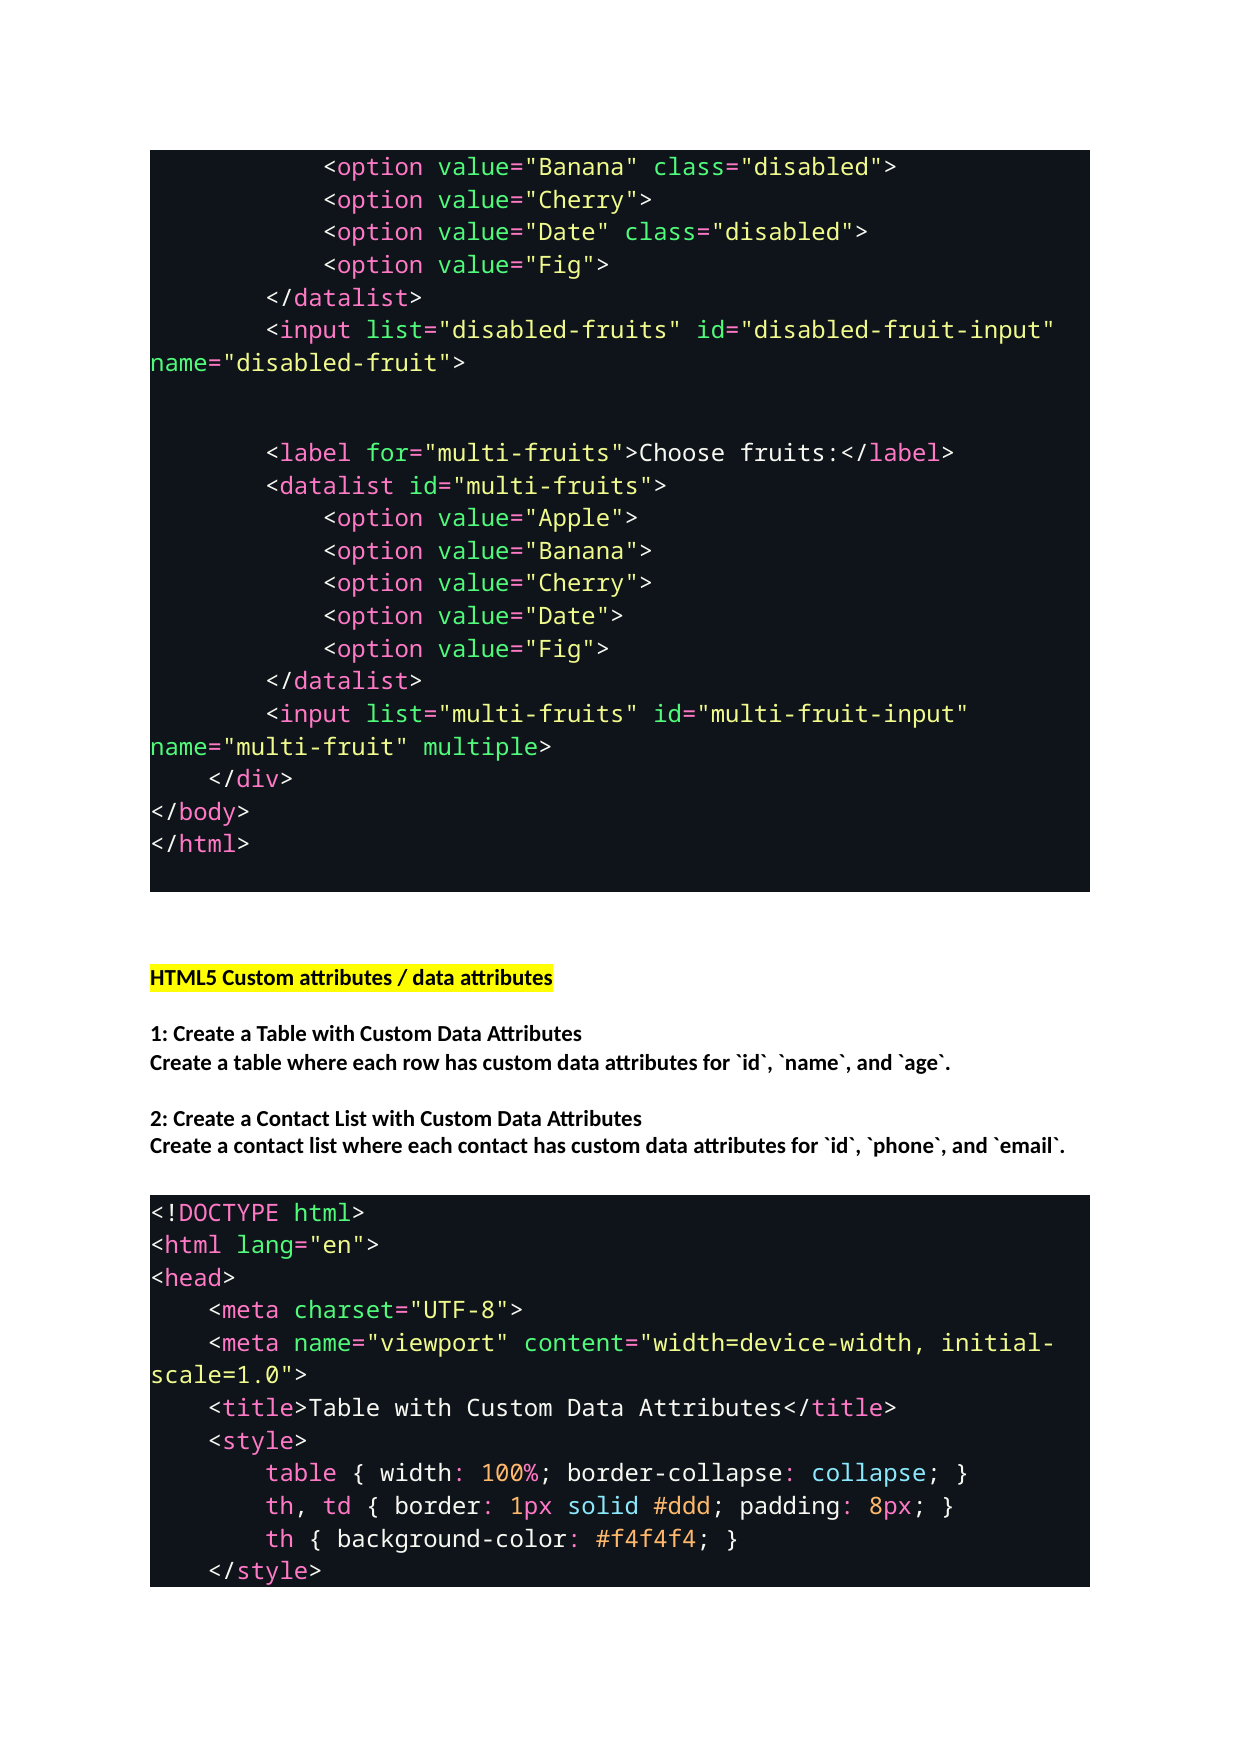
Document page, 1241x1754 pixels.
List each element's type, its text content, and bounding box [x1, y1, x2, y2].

text <option value="Fig"> [150, 631, 1090, 664]
text <datalist id="multi-fruits"> [150, 468, 1090, 501]
text </body> [150, 794, 1090, 827]
text <head> [150, 1261, 1090, 1293]
text <style> [150, 1423, 1090, 1456]
text </html> [150, 827, 1090, 860]
text <option value="Cherry"> [150, 566, 1090, 599]
text </style> [150, 1554, 1090, 1587]
text <option value="Date" class="disabled"> [150, 215, 1090, 248]
text </datalist> [150, 280, 1090, 313]
text </datalist> [150, 664, 1090, 697]
text <option value="Banana" class="disabled"> [150, 150, 1090, 183]
text <option value="Banana"> [150, 534, 1090, 566]
text <!DOCTYPE html> [150, 1195, 1090, 1228]
text HTML5 Custom attributes / data attributes [150, 963, 1090, 992]
text table { width: 100%; border-collapse: collapse; } [150, 1456, 1090, 1489]
text Create a table where each row has custom data attributes for `id`, `name`, and `age`. [150, 1048, 1090, 1076]
text <meta charset="UTF-8"> [150, 1293, 1090, 1326]
text <html lang="en"> [150, 1228, 1090, 1261]
text <option value="Cherry"> [150, 183, 1090, 215]
text th, td { border: 1px solid #ddd; padding: 8px; } [150, 1489, 1090, 1521]
text </div> [150, 762, 1090, 794]
text 2: Create a Contact List with Custom Data Attributes [150, 1104, 1090, 1132]
text <meta name="viewport" content="width=device-width, initial-scale=1.0"> [150, 1326, 1090, 1391]
text th { background-color: #f4f4f4; } [150, 1521, 1090, 1554]
text Create a contact list where each contact has custom data attributes for `id`, `phone`, and `email`. [150, 1132, 1090, 1160]
text <input list="disabled-fruits" id="disabled-fruit-input" name="disabled-fruit"> [150, 313, 1090, 378]
text <label for="multi-fruits">Choose fruits:</label> [150, 436, 1090, 468]
text <option value="Date"> [150, 599, 1090, 631]
text <option value="Fig"> [150, 248, 1090, 280]
text 1: Create a Table with Custom Data Attributes [150, 1019, 1090, 1048]
text <input list="multi-fruits" id="multi-fruit-input" name="multi-fruit" multiple> [150, 697, 1090, 762]
text <title>Table with Custom Data Attributes</title> [150, 1391, 1090, 1423]
text <option value="Apple"> [150, 501, 1090, 534]
